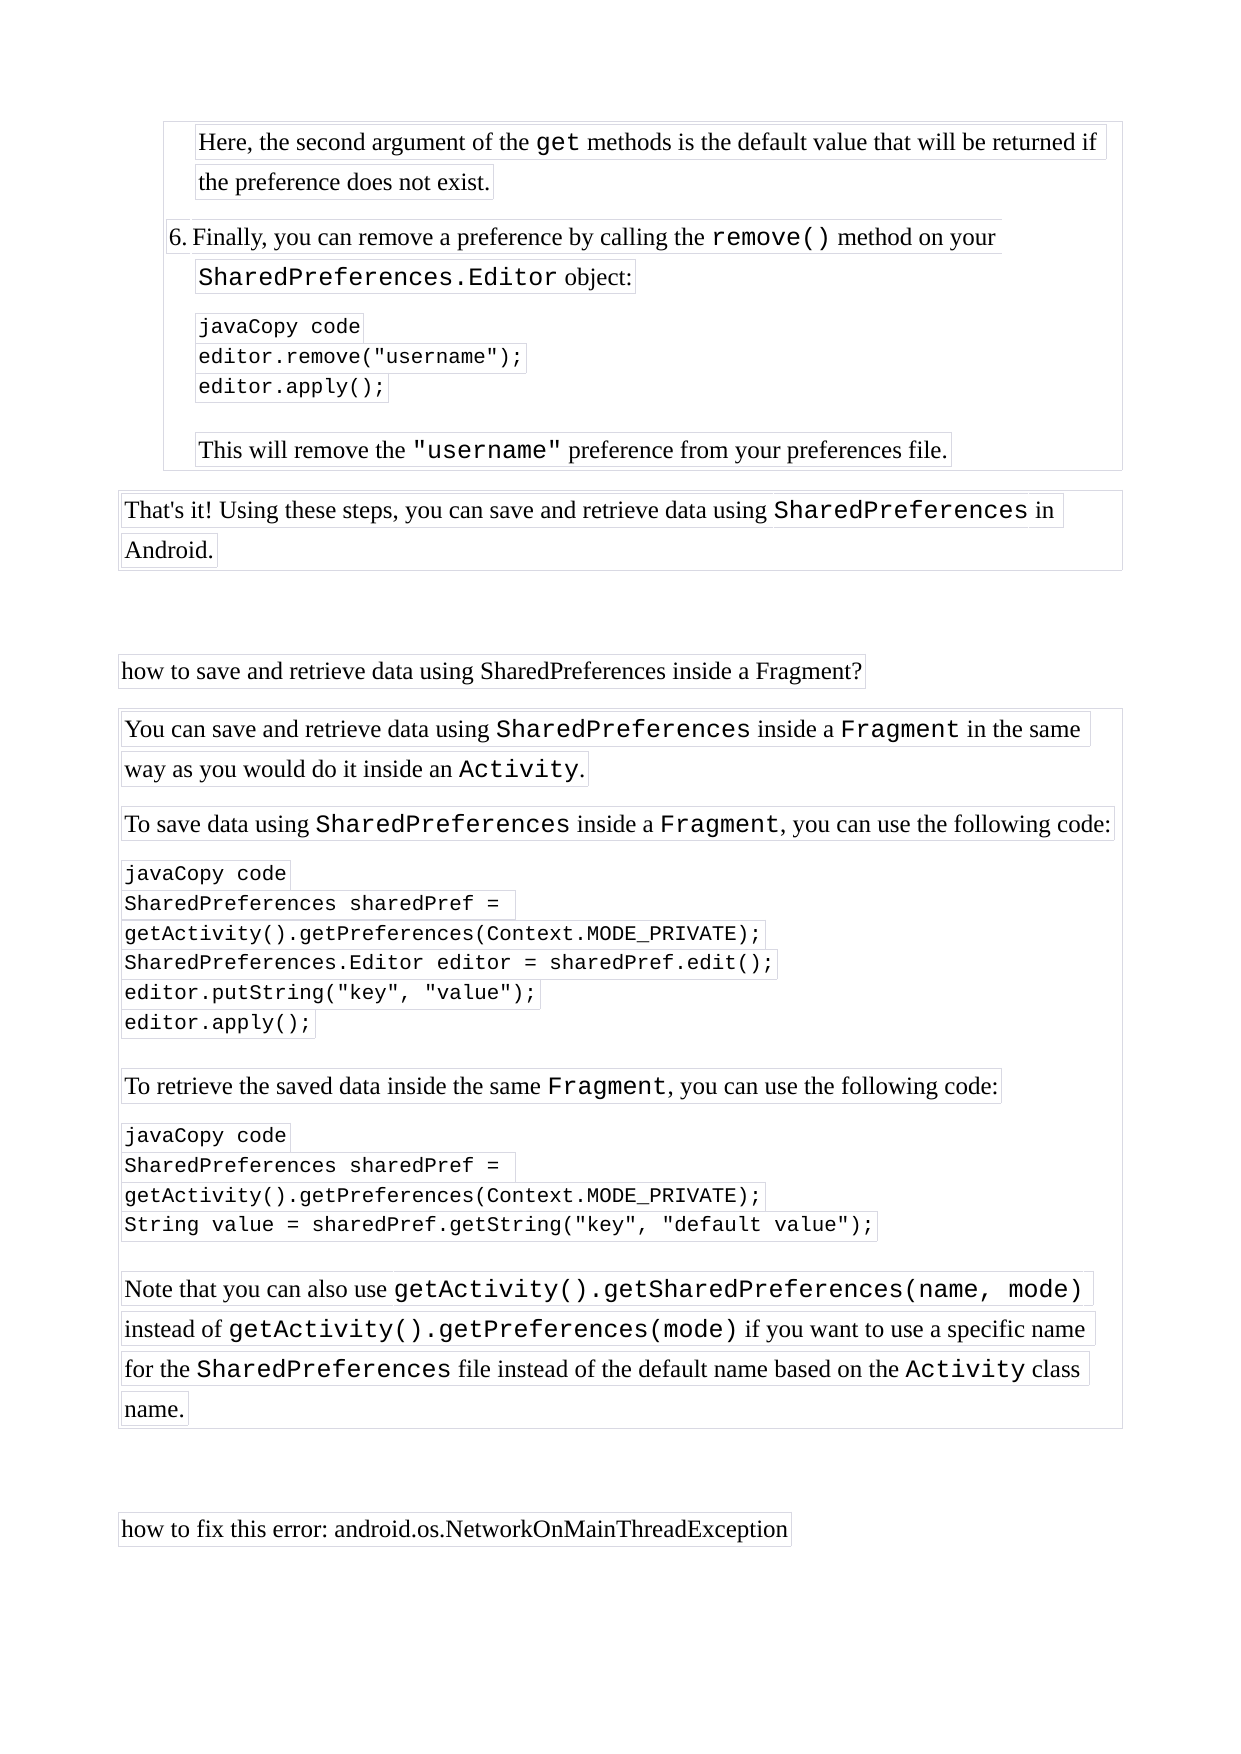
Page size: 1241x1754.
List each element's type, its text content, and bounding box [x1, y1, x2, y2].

list This will remove the "username" preference from your preferences file. [164, 429, 1122, 470]
text SharedPreferences sharedPref = getActivity().getPreferences(Context.MODE_PRIVATE); [291, 1149, 1122, 1208]
text SharedPreferences sharedPref = getActivity().getPreferences(Context.MODE_PRIVATE); [122, 1153, 515, 1182]
text [541, 976, 1122, 1006]
text SharedPreferences sharedPref = getActivity().getPreferences(Context.MODE_PRIVATE); [122, 921, 765, 946]
text You can save and retrieve data using SharedPreferences inside a Fragment in the same way as you would do it inside an Activity. [119, 709, 1122, 786]
text String value = sharedPref.getString("key", "default value"); [122, 1212, 877, 1241]
text To retrieve the saved data inside the same Fragment, you can use the following code: [119, 1065, 1122, 1103]
text how to save and retrieve data using SharedPreferences inside a Fragment? [119, 655, 865, 688]
text To save data using SharedPreferences inside a Fragment, you can use the following code: [119, 803, 1122, 840]
text editor.putString("key", "value"); [122, 980, 540, 1006]
text String value = sharedPref.getString("key", "default value"); [766, 1208, 1122, 1241]
list [389, 370, 1122, 402]
text editor.apply(); [122, 1006, 1122, 1038]
text [866, 653, 1122, 688]
text SharedPreferences sharedPref = getActivity().getPreferences(Context.MODE_PRIVATE); [122, 1183, 765, 1208]
list Here, the second argument of the get methods is the default value that will be returned if the preference does not exist. [164, 122, 1122, 199]
list [164, 370, 195, 402]
list editor.remove("username"); [196, 344, 526, 370]
text SharedPreferences.Editor editor = sharedPref.edit(); [122, 950, 777, 976]
list Finally, you can remove a preference by calling the remove() method on your SharedPreferences.Editor object: [164, 216, 1122, 293]
text how to fix this error: android.os.NetworkOnMainThreadException [119, 1513, 791, 1546]
text That's it! Using these steps, you can save and retrieve data using SharedPreferences in Android. [119, 491, 1122, 570]
text SharedPreferences sharedPref = getActivity().getPreferences(Context.MODE_PRIVATE); [291, 887, 1122, 946]
text SharedPreferences sharedPref = getActivity().getPreferences(Context.MODE_PRIVATE); [122, 891, 515, 919]
list editor.remove("username"); [164, 340, 195, 370]
list editor.apply(); [196, 374, 388, 402]
text [792, 1512, 1122, 1546]
list editor.remove("username"); [364, 340, 1122, 370]
list javaCopy code [164, 310, 1122, 340]
text Note that you can also use getActivity().getSharedPreferences(name, mode) instead of getActivity().getPreferences(mode) if you want to use a specific name for the SharedPreferences file instead of the default name based on the Activity class name. [119, 1268, 1122, 1428]
text SharedPreferences.Editor editor = sharedPref.edit(); [766, 946, 1122, 976]
text javaCopy code [119, 857, 1122, 887]
text javaCopy code [119, 1119, 1122, 1149]
